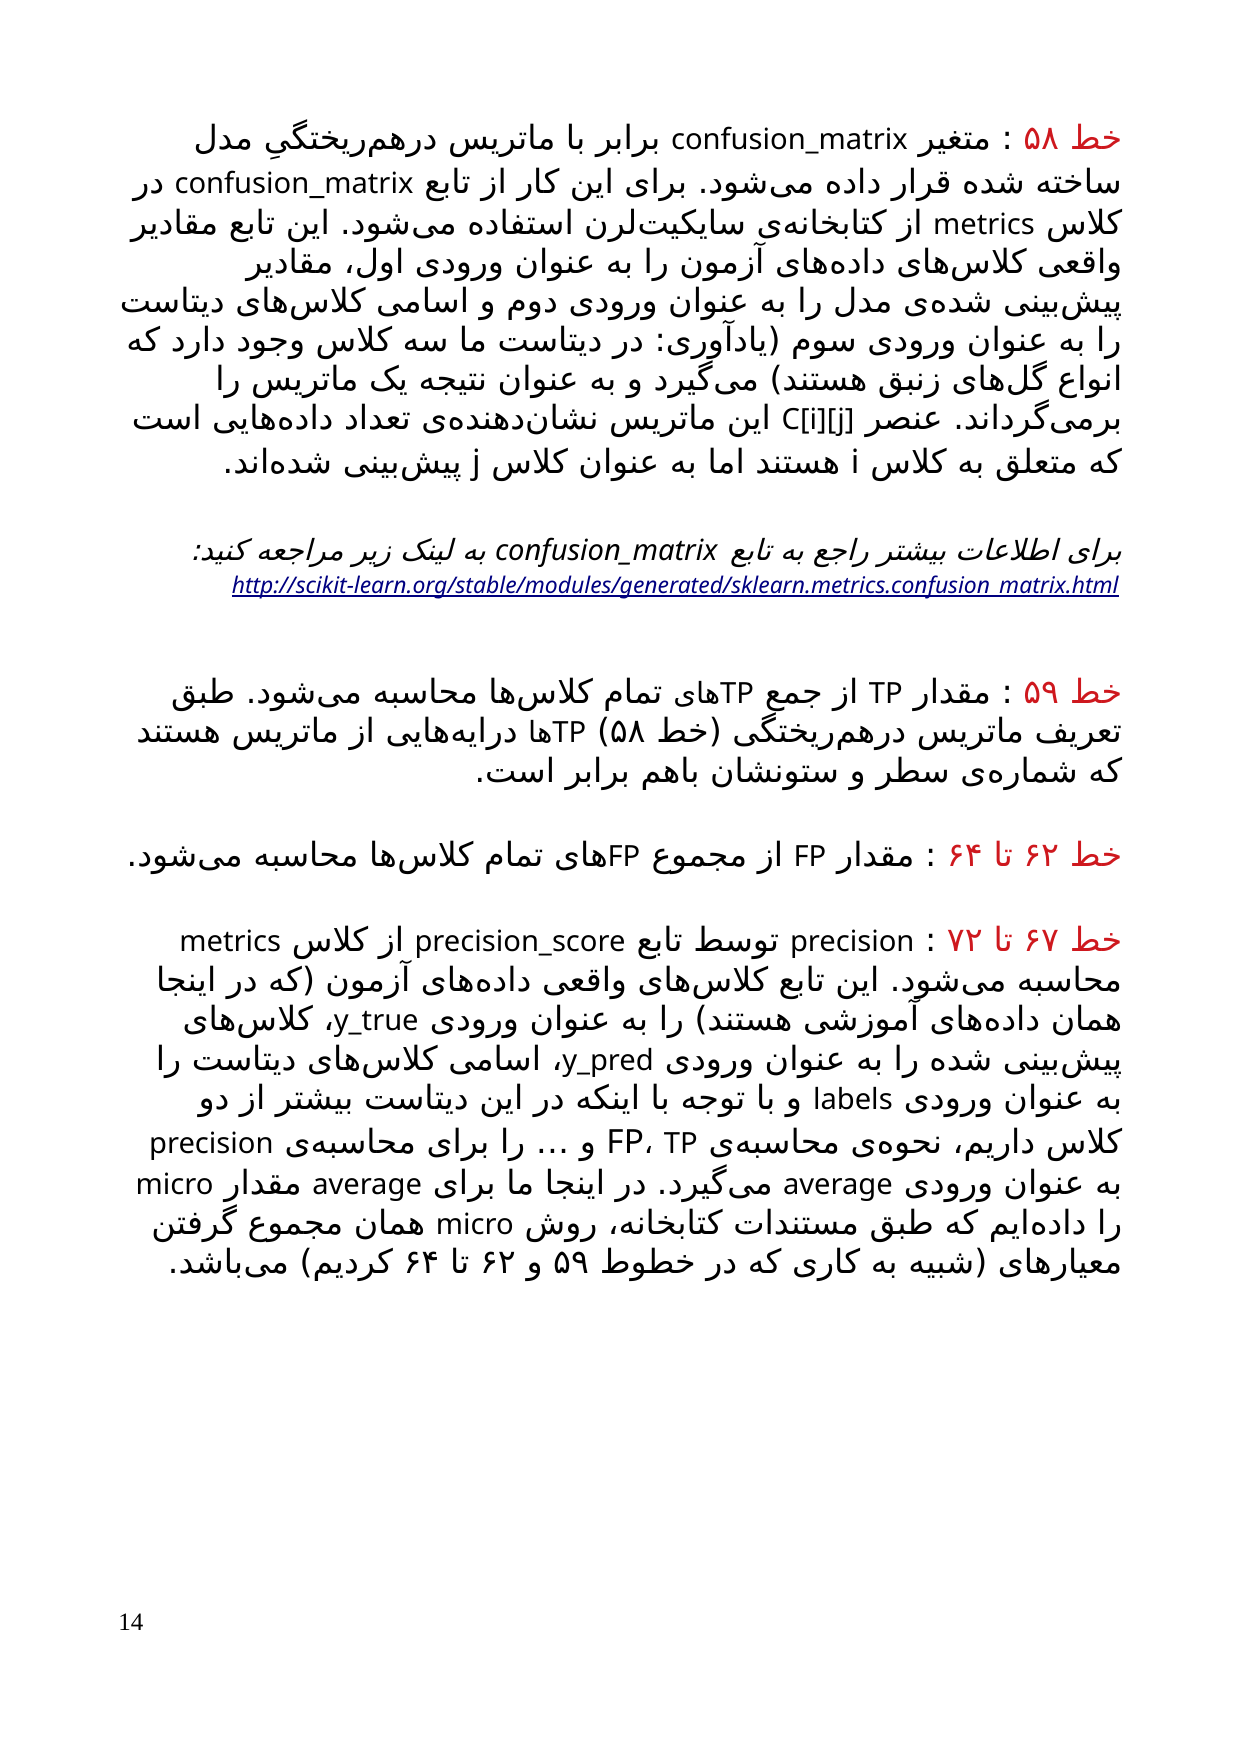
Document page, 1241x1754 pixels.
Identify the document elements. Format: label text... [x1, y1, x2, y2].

text خط ۵۸ : متغیر confusion_matrix برابر با ماتریس درهم‌ریختگیِ مدل ساخته شده قرار داده می‌شود. برای این کار از تابع confusion_matrix در کلاس metrics از کتابخانه‌ی سایکیت‌لرن استفاده می‌شود. این تابع مقادیر واقعی کلاس‌های داده‌های آزمون را به عنوان ورودی اول، مقادیر پیش‌بینی شده‌ی مدل را به عنوان ورودی دوم و اسامی کلاس‌های دیتاست را به عنوان ورودی سوم (یادآوری: در دیتاست ما سه کلاس وجود دارد که انواع گل‌های زنبق هستند) می‌گیرد و به عنوان نتیجه یک ماتریس را برمی‌گرداند. عنصر C[i][j] این ماتریس نشان‌دهنده‌ی تعداد داده‌هایی است که متعلق به کلاس i هستند اما به عنوان کلاس j پیش‌بینی شده‌اند. [118, 118, 1122, 529]
text خط ۶۲ تا ۶۴ : مقدار FP از مجموع FPهای تمام کلاس‌ها محاسبه می‌شود. [118, 836, 1122, 875]
text خط ۶۷ تا ۷۲ : precision توسط تابع precision_score از کلاس metrics محاسبه می‌شود. این تابع کلاس‌های واقعی داده‌های آزمون (که در اینجا همان داده‌های آموزشی هستند) را به عنوان ورودی y_true، کلاس‌های پیش‌بینی شده را به عنوان ورودی y_pred، اسامی کلاس‌های دیتاست را به عنوان ورودی labels و با توجه با اینکه در این دیتاست بیشتر از دو کلاس داریم، نحوه‌ی محاسبه‌ی FP، TP و … را برای محاسبه‌ی precision به عنوان ورودی average می‌گیرد. در اینجا ما برای average مقدار micro را داده‌ایم که طبق مستندات کتابخانه، روش micro همان مجموع گرفتن معیار‌های (شبیه به کاری که در خطوط ۵۹ و ۶۲ تا ۶۴ کردیم) می‌باشد. [118, 921, 1122, 1282]
text برای اطلاعات بیشتر راجع به تابع confusion_matrix به لینک زیر مراجعه کنید: http://scikit-learn.org/stable/modules/generated/sklearn.metrics.confusion_matrix.html [118, 529, 1122, 600]
text خط ۵۹ : مقدار TP از جمع TPهای تمام کلاس‌ها محاسبه می‌شود. طبق تعریف ماتریس درهم‌ریختگی (خط ۵۸) TPها درایه‌هایی از ماتریس هستند که شماره‌ی سطر و ستونشان باهم برابر است. [118, 645, 1122, 790]
